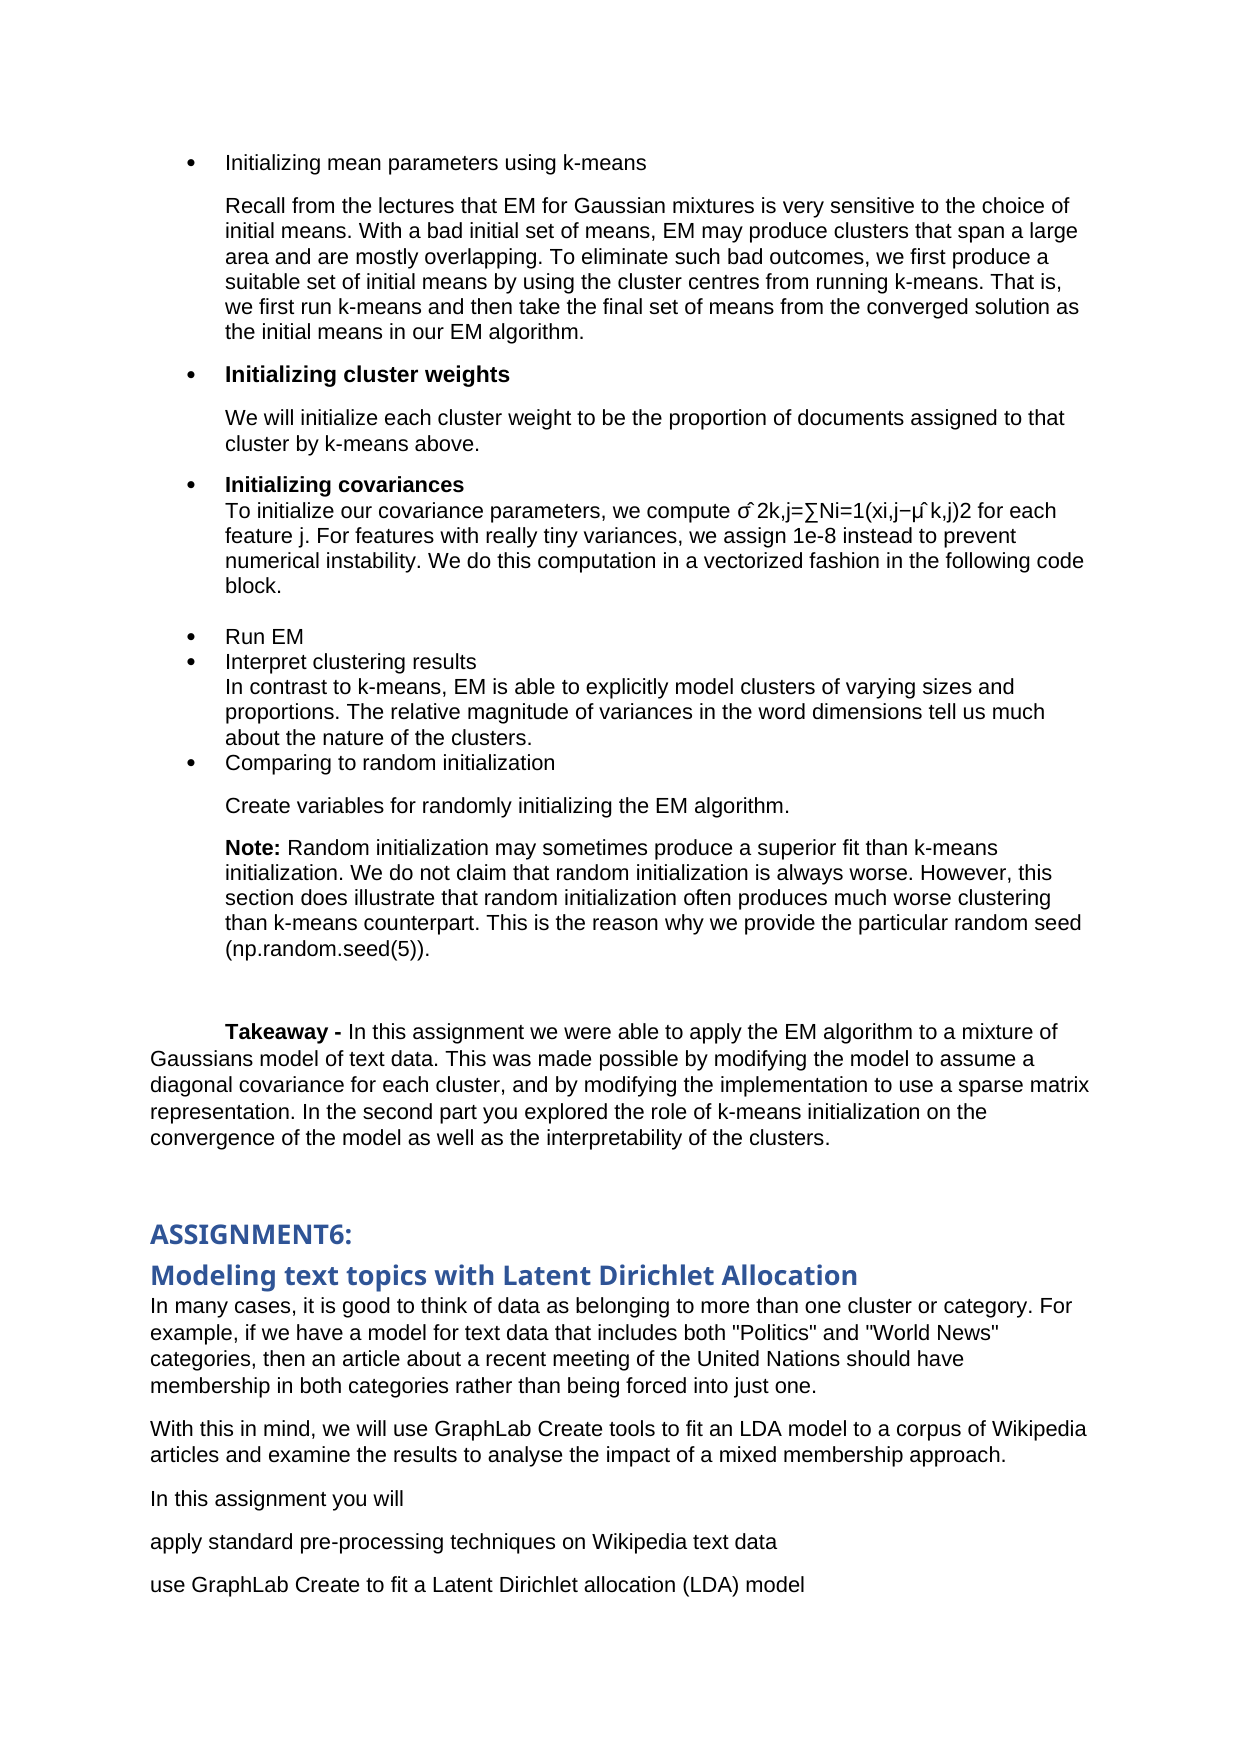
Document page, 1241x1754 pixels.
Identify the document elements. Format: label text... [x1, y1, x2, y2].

subtitle Modeling text topics with Latent Dirichlet Allocation [150, 1257, 1090, 1293]
subtitle ASSIGNMENT6: [150, 1216, 1090, 1252]
text In many cases, it is good to think of data as belonging to more than one cluster or category. For example, if we have a model for text data that includes both "Politics" and "World News" categories, then an article about a recent meeting of the United Nations should have membership in both categories rather than being forced into just one. [150, 1293, 1090, 1398]
text Takeaway - In this assignment we were able to apply the EM algorithm to a mixture of Gaussians model of text data. This was made possible by modifying the model to assume a diagonal covariance for each cluster, and by modifying the implementation to use a sparse matrix representation. In the second part you explored the role of k-means initialization on the convergence of the model as well as the interpretability of the clusters. [150, 1019, 1090, 1150]
list Initializing covariances [187, 472, 1090, 498]
list We will initialize each cluster weight to be the proportion of documents assigned to that cluster by k-means above. [225, 405, 1090, 456]
text In contrast to k-means, EM is able to explicitly model clusters of varying sizes and proportions. The relative magnitude of variances in the word dimensions tell us much about the nature of the clusters. [225, 674, 1090, 750]
list Run EM [187, 624, 1090, 649]
list Initializing cluster weights [187, 361, 1090, 387]
text In this assignment you will [150, 1486, 1090, 1511]
list Recall from the lectures that EM for Gaussian mixtures is very sensitive to the choice of initial means. With a bad initial set of means, EM may produce clusters that span a large area and are mostly overlapping. To eliminate such bad outcomes, we first produce a suitable set of initial means by using the cluster centres from running k-means. That is, we first run k-means and then take the final set of means from the converged solution as the initial means in our EM algorithm. [225, 193, 1090, 344]
list Interpret clustering results [187, 649, 1090, 674]
list Create variables for randomly initializing the EM algorithm. [150, 793, 1090, 818]
list Initializing mean parameters using k-means [187, 150, 1090, 175]
list Note: Random initialization may sometimes produce a superior fit than k-means initialization. We do not claim that random initialization is always worse. However, this section does illustrate that random initialization often produces much worse clustering than k-means counterpart. This is the reason why we provide the particular random seed (np.random.seed(5)). [225, 835, 1090, 961]
list Comparing to random initialization [187, 750, 1090, 775]
text With this in mind, we will use GraphLab Create tools to fit an LDA model to a corpus of Wikipedia articles and examine the results to analyse the impact of a mixed membership approach. [150, 1416, 1090, 1468]
text apply standard pre-processing techniques on Wikipedia text data [150, 1529, 1090, 1554]
text use GraphLab Create to fit a Latent Dirichlet allocation (LDA) model [150, 1572, 1090, 1597]
text To initialize our covariance parameters, we compute σ̂ 2k,j=∑Ni=1(xi,j−μ̂ k,j)2 for each feature j. For features with really tiny variances, we assign 1e-8 instead to prevent numerical instability. We do this computation in a vectorized fashion in the following code block. [225, 498, 1090, 598]
